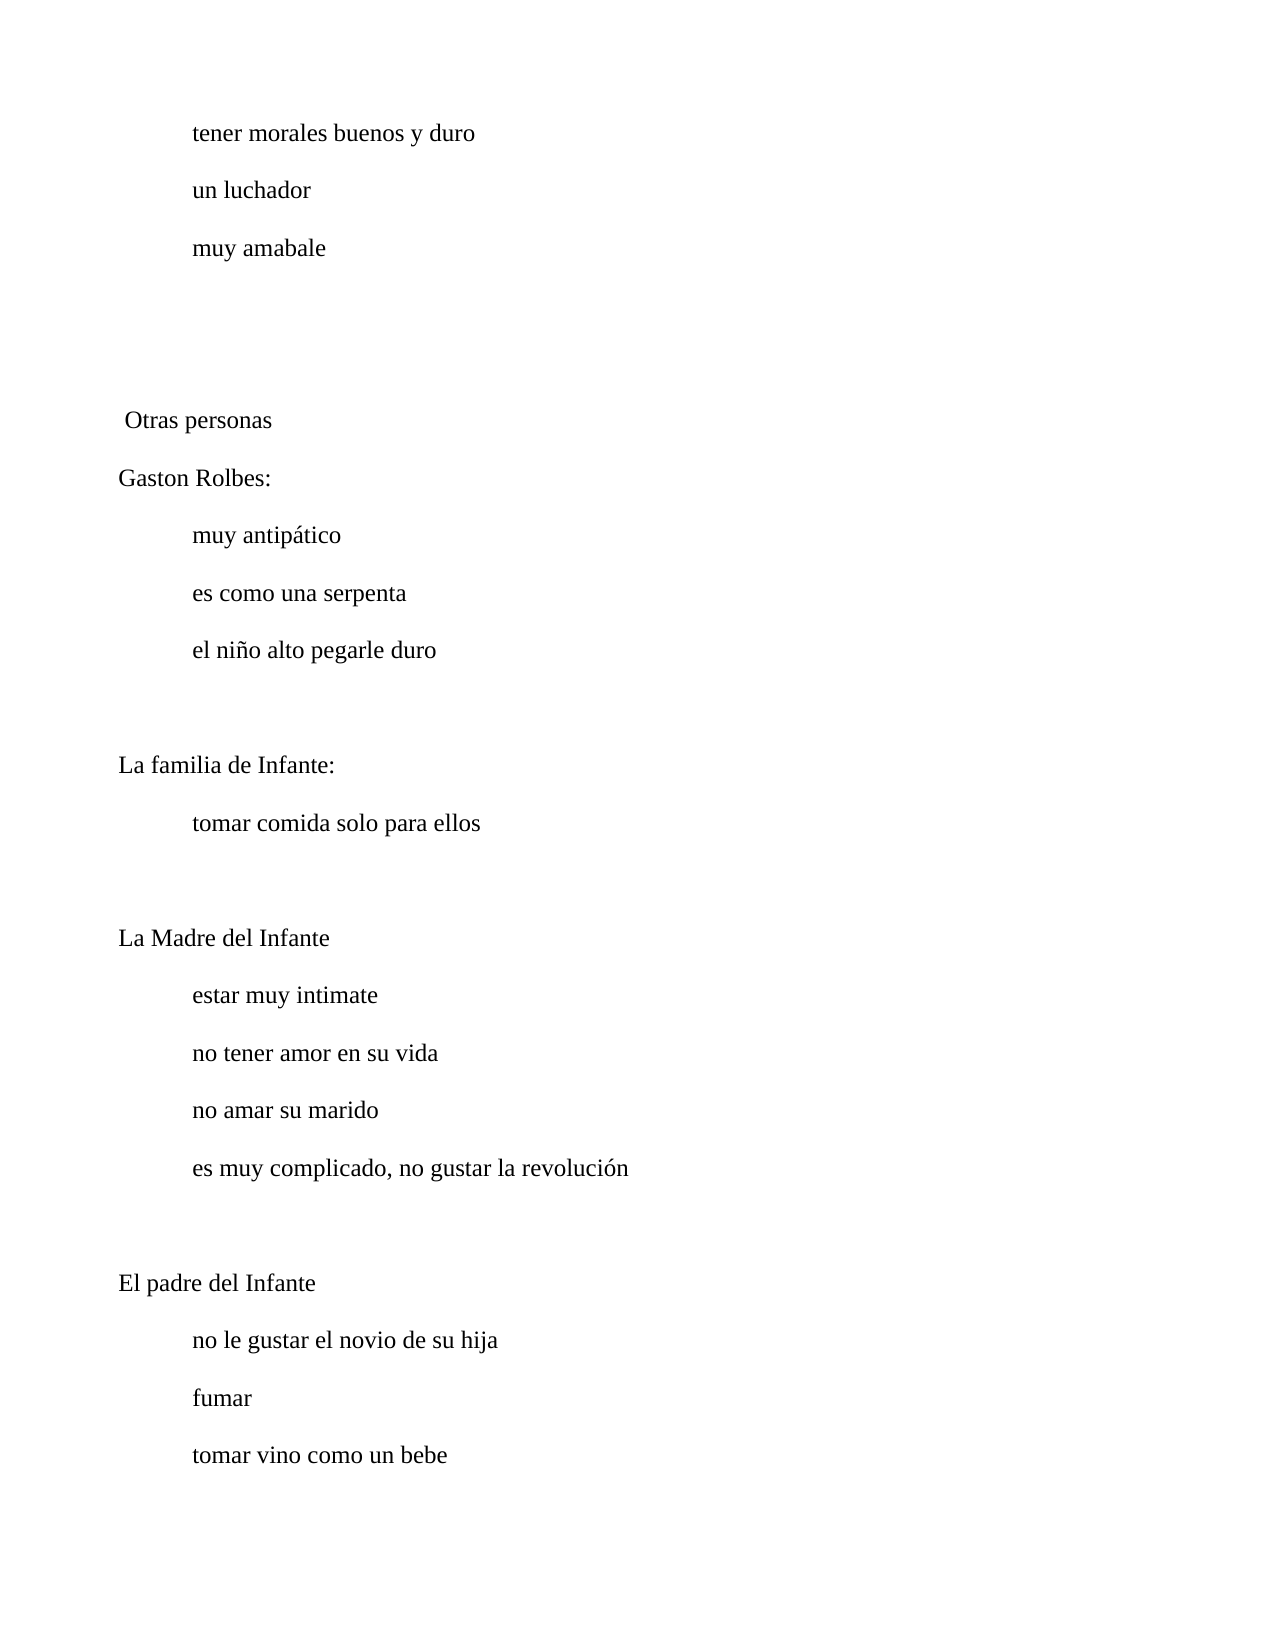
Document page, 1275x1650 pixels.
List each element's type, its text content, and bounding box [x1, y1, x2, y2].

text La Madre del Infante [118, 923, 1157, 952]
text El padre del Infante [118, 1268, 1157, 1297]
text es como una serpenta [118, 578, 1157, 607]
text tomar vino como un bebe [118, 1441, 1157, 1469]
text muy amabale [118, 233, 1157, 262]
text un luchador [118, 176, 1157, 204]
text no tener amor en su vida [118, 1038, 1157, 1067]
text no amar su marido [118, 1096, 1157, 1124]
text tomar comida solo para ellos [118, 808, 1157, 837]
text Otras personas [118, 406, 1157, 434]
text es muy complicado, no gustar la revolución [118, 1153, 1157, 1182]
text Gaston Rolbes: [118, 463, 1157, 492]
text La familia de Infante: [118, 751, 1157, 779]
text el niño alto pegarle duro [118, 636, 1157, 664]
text fumar [118, 1383, 1157, 1412]
text tener morales buenos y duro [118, 118, 1157, 147]
text no le gustar el novio de su hija [118, 1326, 1157, 1354]
text muy antipático [118, 521, 1157, 549]
text estar muy intimate [118, 981, 1157, 1009]
